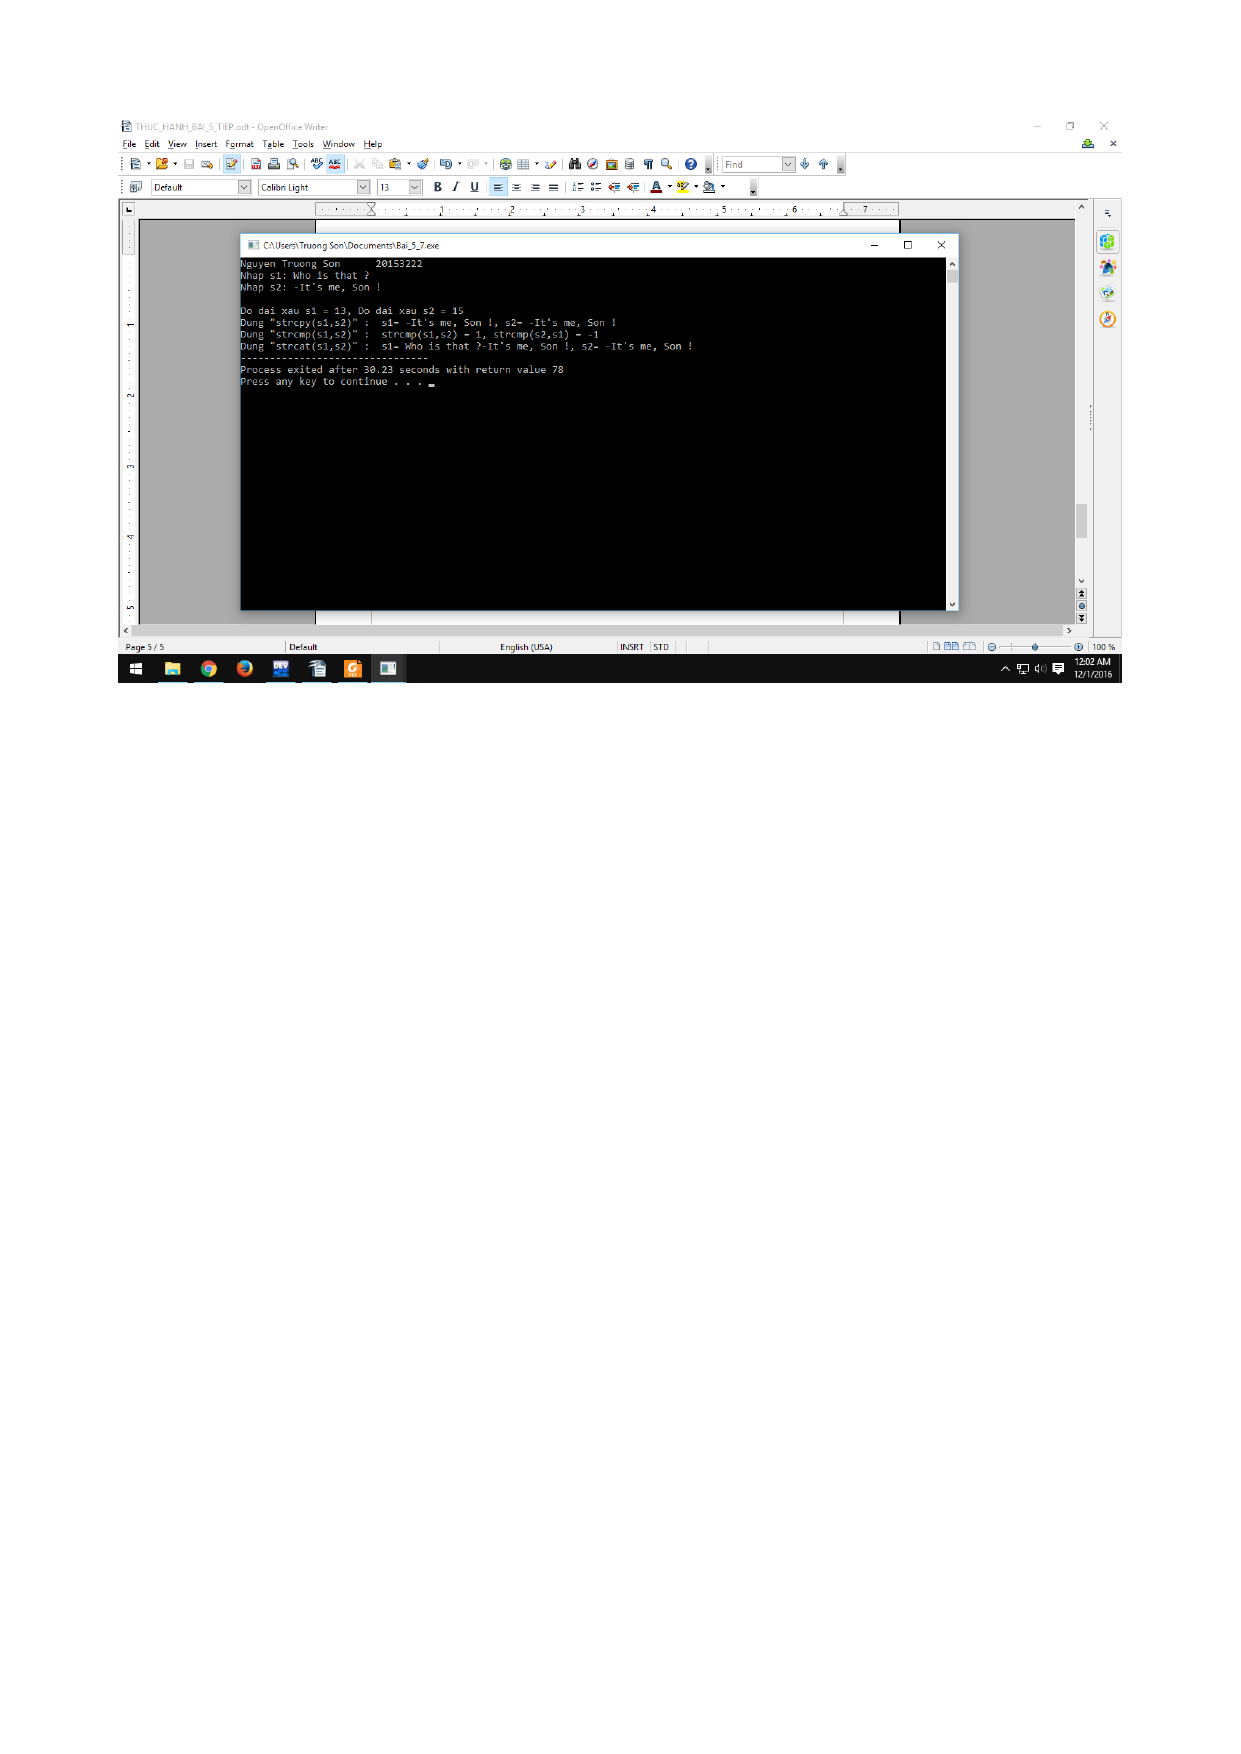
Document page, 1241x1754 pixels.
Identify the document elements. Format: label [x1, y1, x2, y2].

picture [118, 118, 1122, 683]
